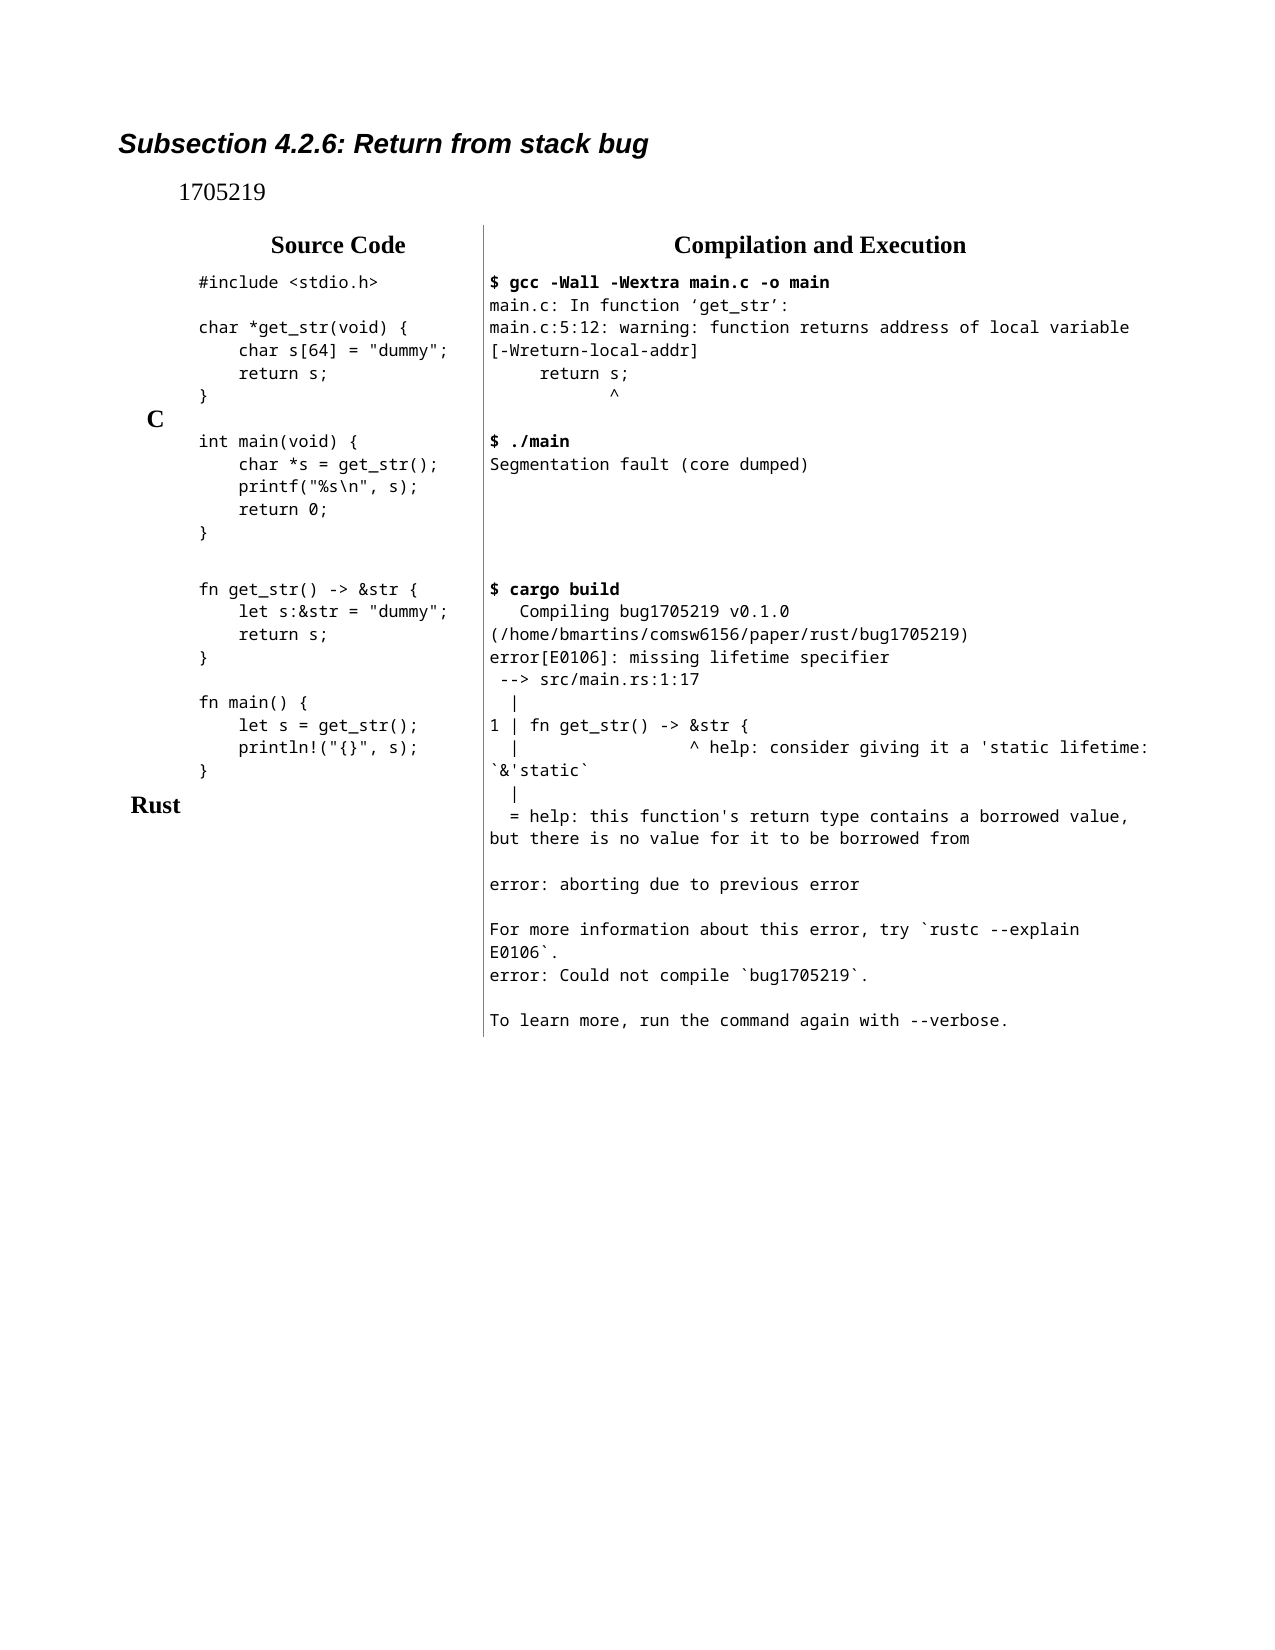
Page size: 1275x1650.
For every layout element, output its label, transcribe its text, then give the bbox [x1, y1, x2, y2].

table_cell #include <stdio.h> char *get_str(void) { char s[64] = "dummy"; return s; } int main(void) { char *s = get_str(); printf("%s\n", s); return 0; } [193, 265, 483, 571]
table_header Compilation and Execution [484, 225, 1157, 265]
subtitle Subsection 4.2.6: Return from stack bug [118, 127, 1157, 159]
table_cell fn get_str() -> &str { let s:&str = "dummy"; return s; } fn main() { let s = get_str(); println!("{}", s); } [193, 571, 483, 1037]
table_cell C [118, 265, 193, 571]
table_cell $ cargo build Compiling bug1705219 v0.1.0 (/home/bmartins/comsw6156/paper/rust/bug1705219) error[E0106]: missing lifetime specifier --> src/main.rs:1:17 | 1 | fn get_str() -> &str { | ^ help: consider giving it a 'static lifetime: `&'static` | = help: this function's return type contains a borrowed value, but there is no value for it to be borrowed from error: aborting due to previous error For more information about this error, try `rustc --explain E0106`. error: Could not compile `bug1705219`. To learn more, run the command again with --verbose. [484, 571, 1157, 1037]
table_header [118, 225, 193, 265]
table_cell Rust [118, 571, 193, 1037]
table_cell $ gcc -Wall -Wextra main.c -o main main.c: In function ‘get_str’: main.c:5:12: warning: function returns address of local variable [-Wreturn-local-addr] return s; ^ $ ./main Segmentation fault (core dumped) [484, 265, 1157, 571]
text 1705219 [118, 177, 1157, 206]
table_header Source Code [193, 225, 483, 265]
